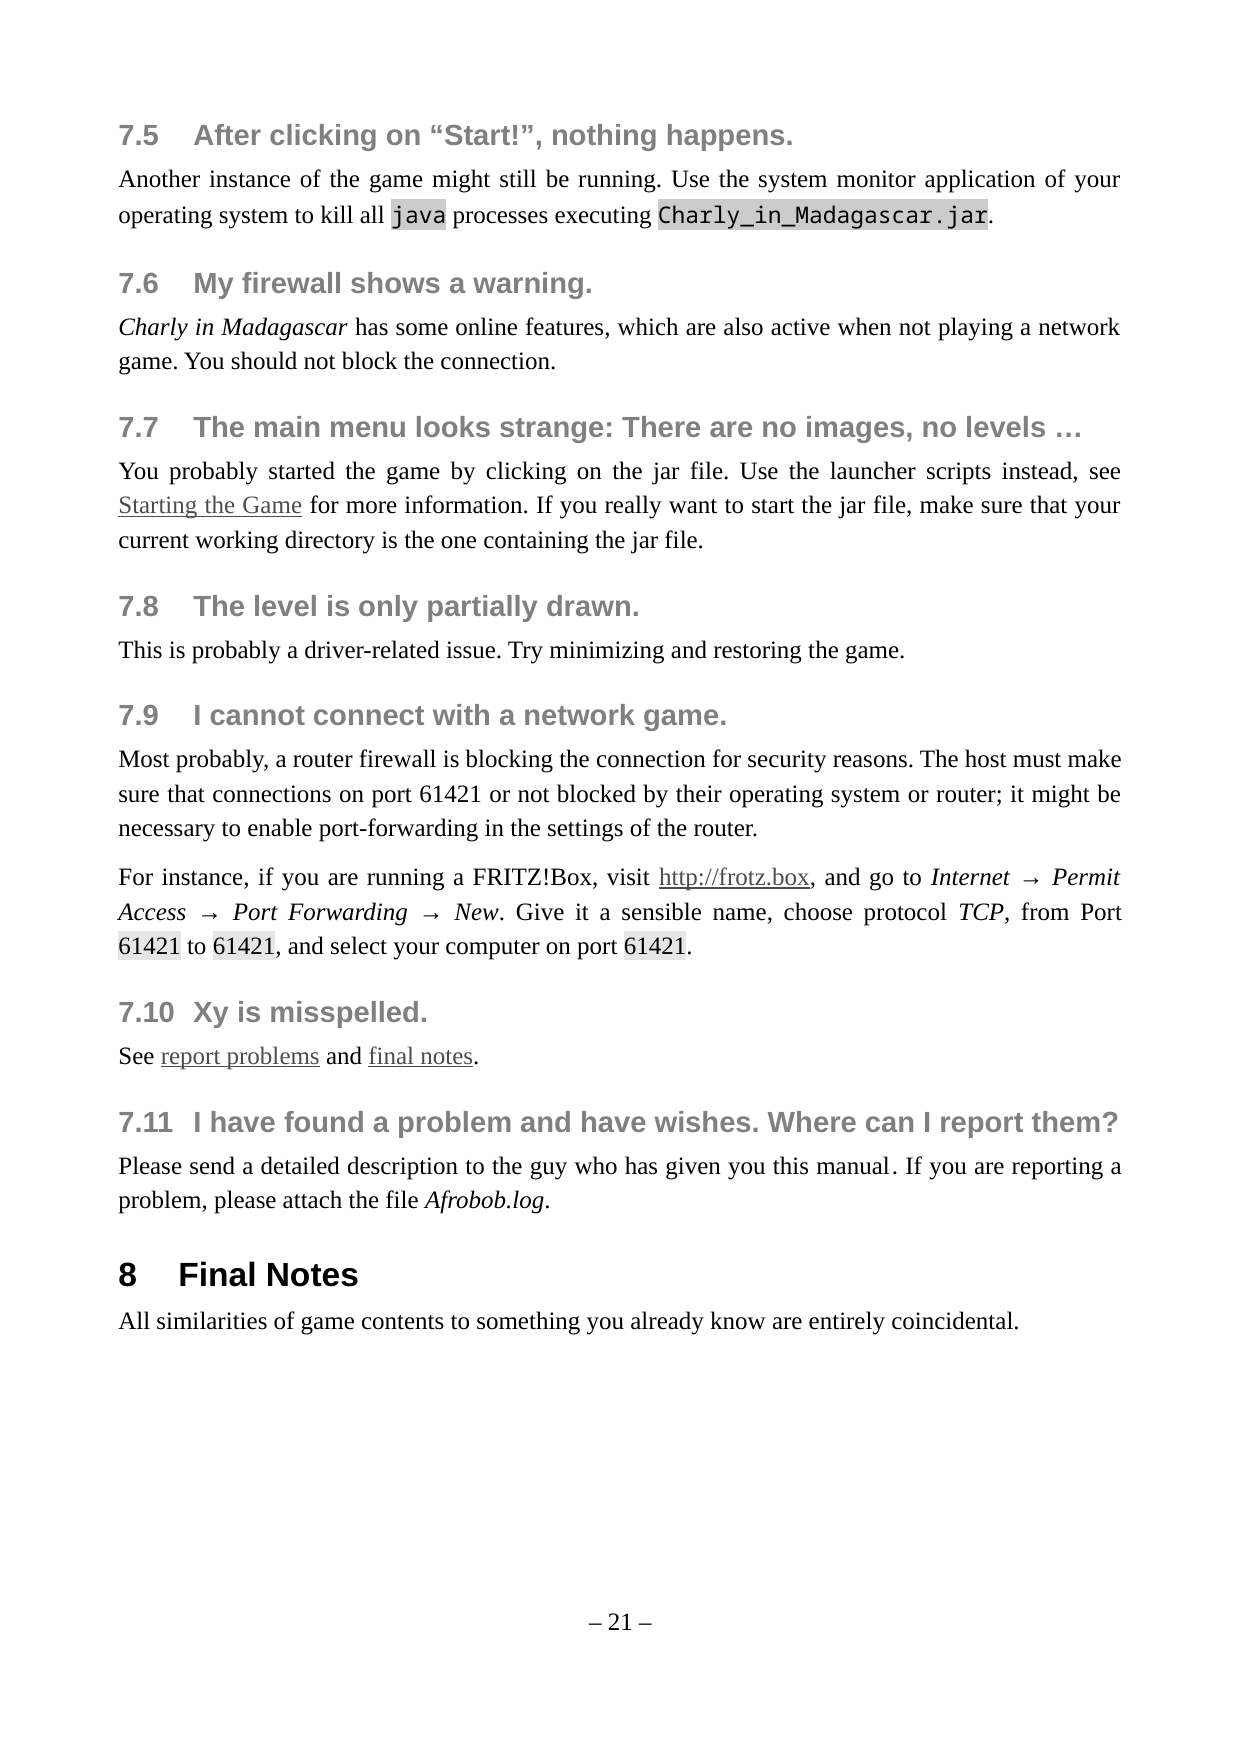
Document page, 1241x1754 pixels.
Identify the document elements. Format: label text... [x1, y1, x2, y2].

text You probably started the game by clicking on the jar file. Use the launcher scripts instead, see Starting the Game for more information. If you really want to start the jar file, make sure that your current working directory is the one containing the jar file. [118, 456, 1122, 554]
subtitle Xy is misspelled. [118, 995, 1122, 1028]
text See report problems and final notes. [118, 1041, 1122, 1070]
text Another instance of the game might still be running. Use the system monitor application of your operating system to kill all java processes executing Charly_in_Madagascar.jar. [118, 164, 1122, 230]
text This is probably a driver-related issue. Try minimizing and restoring the game. [118, 635, 1122, 663]
text Most probably, a router firewall is blocking the connection for security reasons. The host must make sure that connections on port 61421 or not blocked by their operating system or router; it might be necessary to enable port-forwarding in the settings of the router. [118, 744, 1122, 842]
text For instance, if you are running a FRITZ!Box, visit http://frotz.box, and go to Internet → Permit Access → Port Forwarding → New. Give it a sensible name, choose protocol TCP, from Port 61421 to 61421, and select your computer on port 61421. [118, 862, 1122, 960]
subtitle I have found a problem and have wishes. Where can I report them? [118, 1105, 1122, 1138]
subtitle After clicking on “Start!”, nothing happens. [118, 118, 1122, 152]
subtitle The main menu looks strange: There are no images, no levels … [118, 410, 1122, 443]
subtitle The level is only partially drawn. [118, 589, 1122, 622]
subtitle My firewall shows a warning. [118, 266, 1122, 299]
text Charly in Madagascar has some online features, which are also active when not playing a network game. You should not block the connection. [118, 312, 1122, 375]
subtitle Final Notes [118, 1255, 1122, 1294]
text All similarities of game contents to something you already know are entirely coincidental. [118, 1306, 1122, 1335]
subtitle I cannot connect with a network game. [118, 698, 1122, 732]
text Please send a detailed description to the guy who has given you this manual. If you are reporting a problem, please attach the file Afrobob.log. [118, 1151, 1122, 1214]
